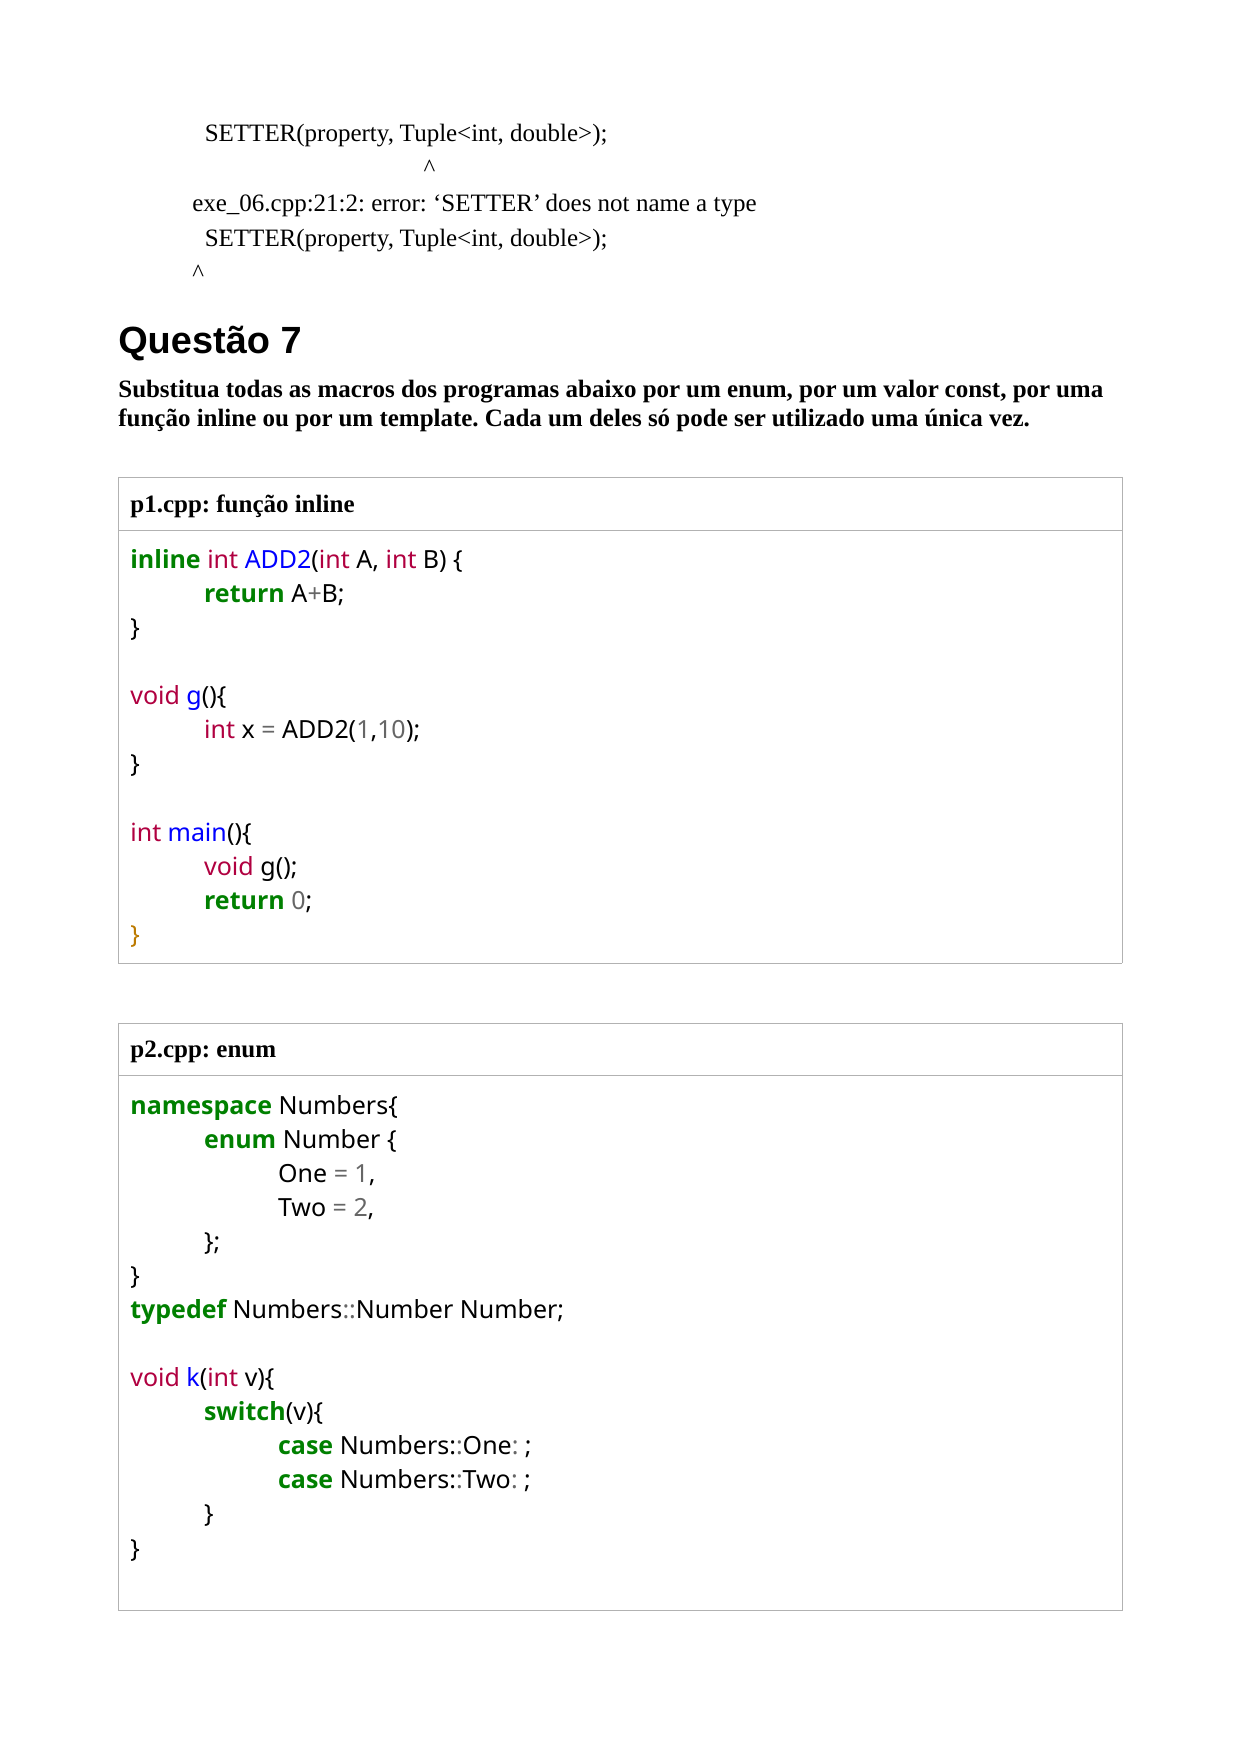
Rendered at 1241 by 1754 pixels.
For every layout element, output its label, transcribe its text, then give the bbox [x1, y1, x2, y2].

text SETTER(property, Tuple<int, double>); [118, 118, 1122, 147]
text SETTER(property, Tuple<int, double>); [118, 223, 1122, 252]
table_header p2.cpp: enum [119, 1024, 1122, 1075]
subtitle Questão 7 [118, 318, 1122, 362]
text ^ [118, 258, 1122, 287]
table_cell namespace Numbers{ enum Number { One = 1, Two = 2, }; } typedef Numbers::Number Number; void k(int v){ switch(v){ case Numbers::One: ; case Numbers::Two: ; } } [119, 1076, 1122, 1610]
text Substitua todas as macros dos programas abaixo por um enum, por um valor const, por uma [118, 374, 1122, 403]
text exe_06.cpp:21:2: error: ‘SETTER’ does not name a type [118, 188, 1122, 217]
text ^ [118, 153, 1122, 182]
text função inline ou por um template. Cada um deles só pode ser utilizado uma única vez. [118, 403, 1122, 432]
table_header p1.cpp: função inline [119, 478, 1122, 529]
table_cell inline int ADD2(int A, int B) { return A+B; } void g(){ int x = ADD2(1,10); } int main(){ void g(); return 0; } [119, 531, 1122, 962]
